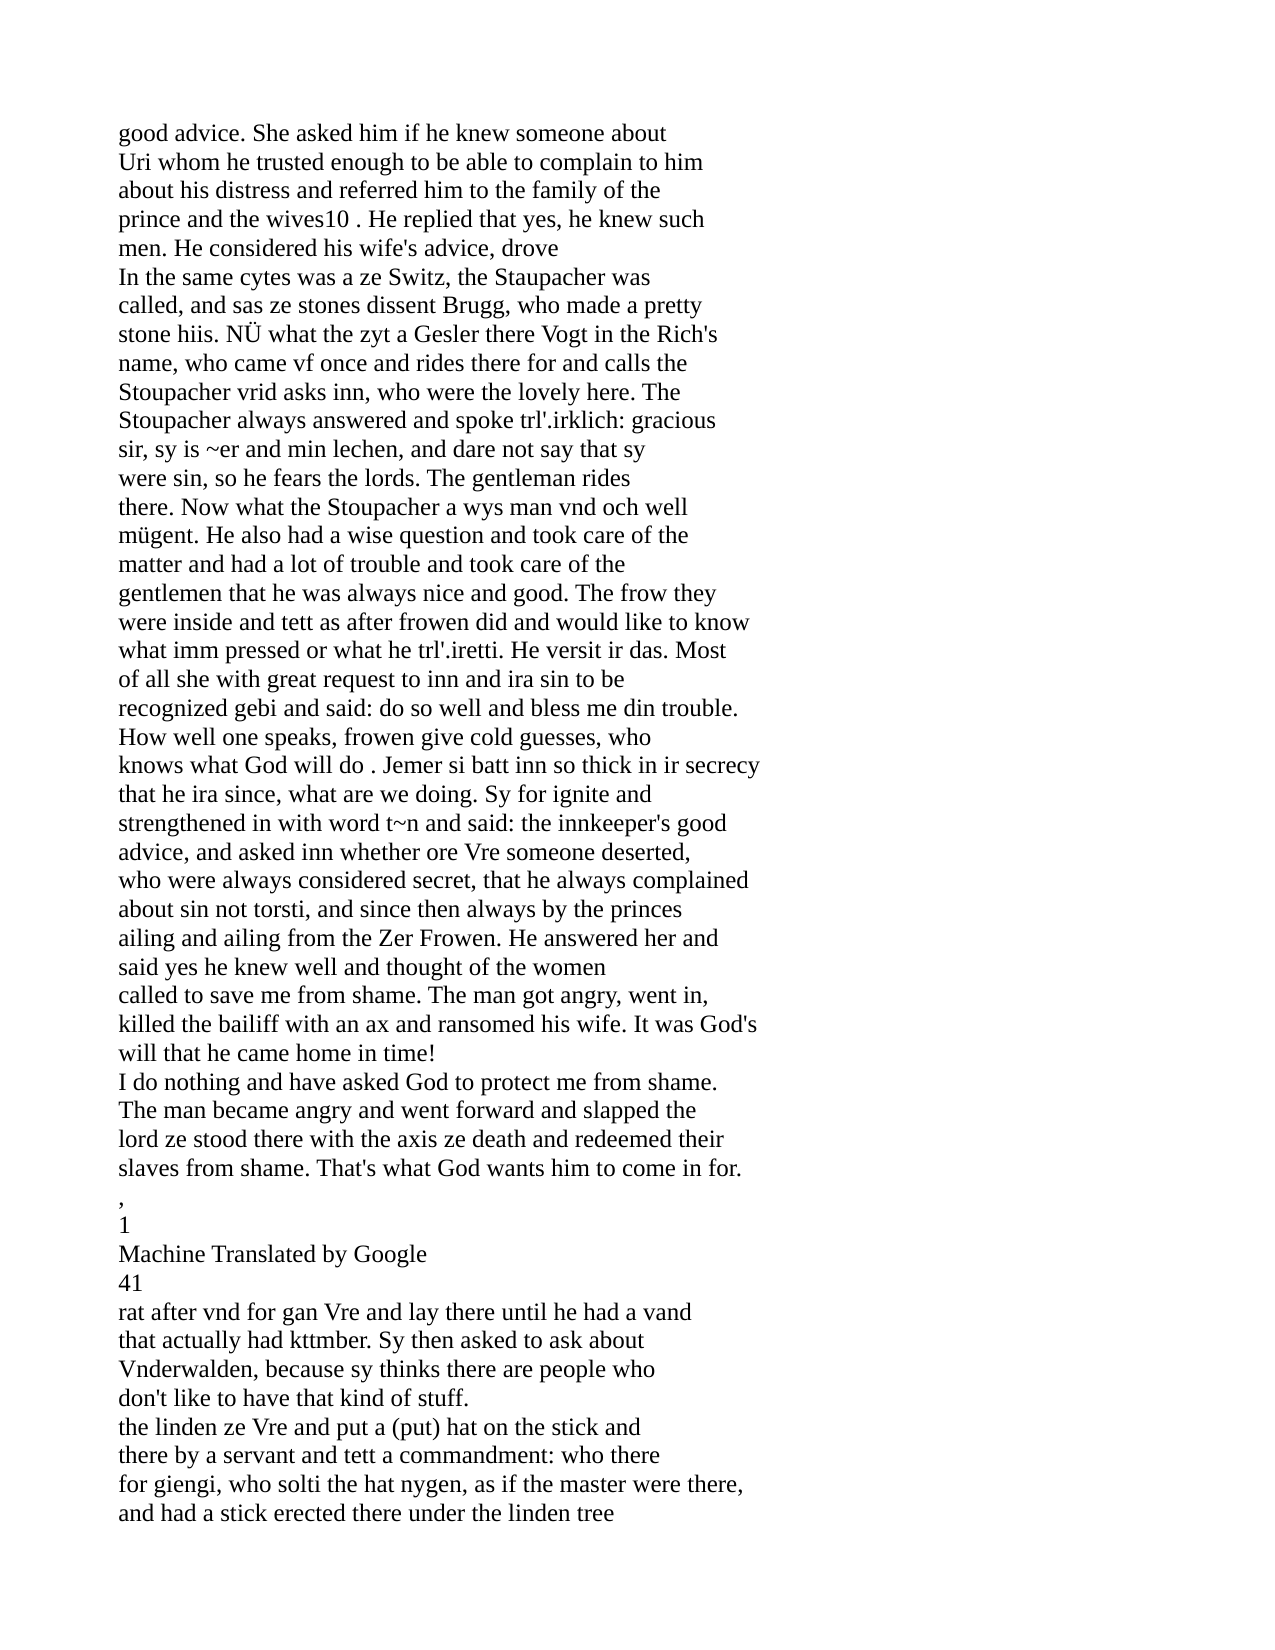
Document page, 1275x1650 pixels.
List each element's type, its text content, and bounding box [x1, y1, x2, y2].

text don't like to have that kind of stuff. [118, 1383, 1157, 1412]
text Stoupacher always answered and spoke trl'.irklich: gracious [118, 406, 1157, 434]
text who were always considered secret, that he always complained [118, 866, 1157, 894]
text there by a servant and tett a commandment: who there [118, 1441, 1157, 1469]
text Uri whom he trusted enough to be able to complain to him [118, 147, 1157, 176]
text 1 [118, 1211, 1157, 1239]
text about his distress and referred him to the family of the [118, 176, 1157, 204]
text were inside and tett as after frowen did and would like to know [118, 607, 1157, 636]
text that he ira since, what are we doing. Sy for ignite and [118, 779, 1157, 808]
text there. Now what the Stoupacher a wys man vnd och well [118, 492, 1157, 521]
text for giengi, who solti the hat nygen, as if the master were there, [118, 1469, 1157, 1498]
text knows what God will do . Jemer si batt inn so thick in ir secrecy [118, 751, 1157, 779]
text of all she with great request to inn and ira sin to be [118, 664, 1157, 693]
text rat after vnd for gan Vre and lay there until he had a vand [118, 1297, 1157, 1326]
text killed the bailiff with an ax and ransomed his wife. It was God's [118, 1009, 1157, 1038]
text matter and had a lot of trouble and took care of the [118, 549, 1157, 578]
text stone hiis. NÜ what the zyt a Gesler there Vogt in the Rich's [118, 319, 1157, 348]
text recognized gebi and said: do so well and bless me din trouble. [118, 693, 1157, 722]
text were sin, so he fears the lords. The gentleman rides [118, 463, 1157, 492]
text what imm pressed or what he trl'.iretti. He versit ir das. Most [118, 636, 1157, 664]
text men. He considered his wife's advice, drove [118, 233, 1157, 262]
text said yes he knew well and thought of the women [118, 952, 1157, 981]
text mügent. He also had a wise question and took care of the [118, 521, 1157, 549]
text gentlemen that he was always nice and good. The frow they [118, 578, 1157, 607]
text slaves from shame. That's what God wants him to come in for. [118, 1153, 1157, 1182]
text Vnderwalden, because sy thinks there are people who [118, 1354, 1157, 1383]
text How well one speaks, frowen give cold guesses, who [118, 722, 1157, 751]
text sir, sy is ~er and min lechen, and dare not say that sy [118, 434, 1157, 463]
text and had a stick erected there under the linden tree [118, 1498, 1157, 1527]
text prince and the wives10 . He replied that yes, he knew such [118, 204, 1157, 233]
text ailing and ailing from the Zer Frowen. He answered her and [118, 923, 1157, 952]
text the linden ze Vre and put a (put) hat on the stick and [118, 1412, 1157, 1441]
text , [118, 1182, 1157, 1211]
text will that he came home in time! [118, 1038, 1157, 1067]
text strengthened in with word t~n and said: the innkeeper's good [118, 808, 1157, 837]
text called, and sas ze stones dissent Brugg, who made a pretty [118, 291, 1157, 319]
text name, who came vf once and rides there for and calls the [118, 348, 1157, 377]
text that actually had kttmber. Sy then asked to ask about [118, 1326, 1157, 1354]
text 41 [118, 1268, 1157, 1297]
text advice, and asked inn whether ore Vre someone deserted, [118, 837, 1157, 866]
text lord ze stood there with the axis ze death and redeemed their [118, 1124, 1157, 1153]
text Machine Translated by Google [118, 1239, 1157, 1268]
text Stoupacher vrid asks inn, who were the lovely here. The [118, 377, 1157, 406]
text about sin not torsti, and since then always by the princes [118, 894, 1157, 923]
text good advice. She asked him if he knew someone about [118, 118, 1157, 147]
text In the same cytes was a ze Switz, the Staupacher was [118, 262, 1157, 291]
text I do nothing and have asked God to protect me from shame. [118, 1067, 1157, 1096]
text called to save me from shame. The man got angry, went in, [118, 981, 1157, 1009]
text The man became angry and went forward and slapped the [118, 1096, 1157, 1124]
